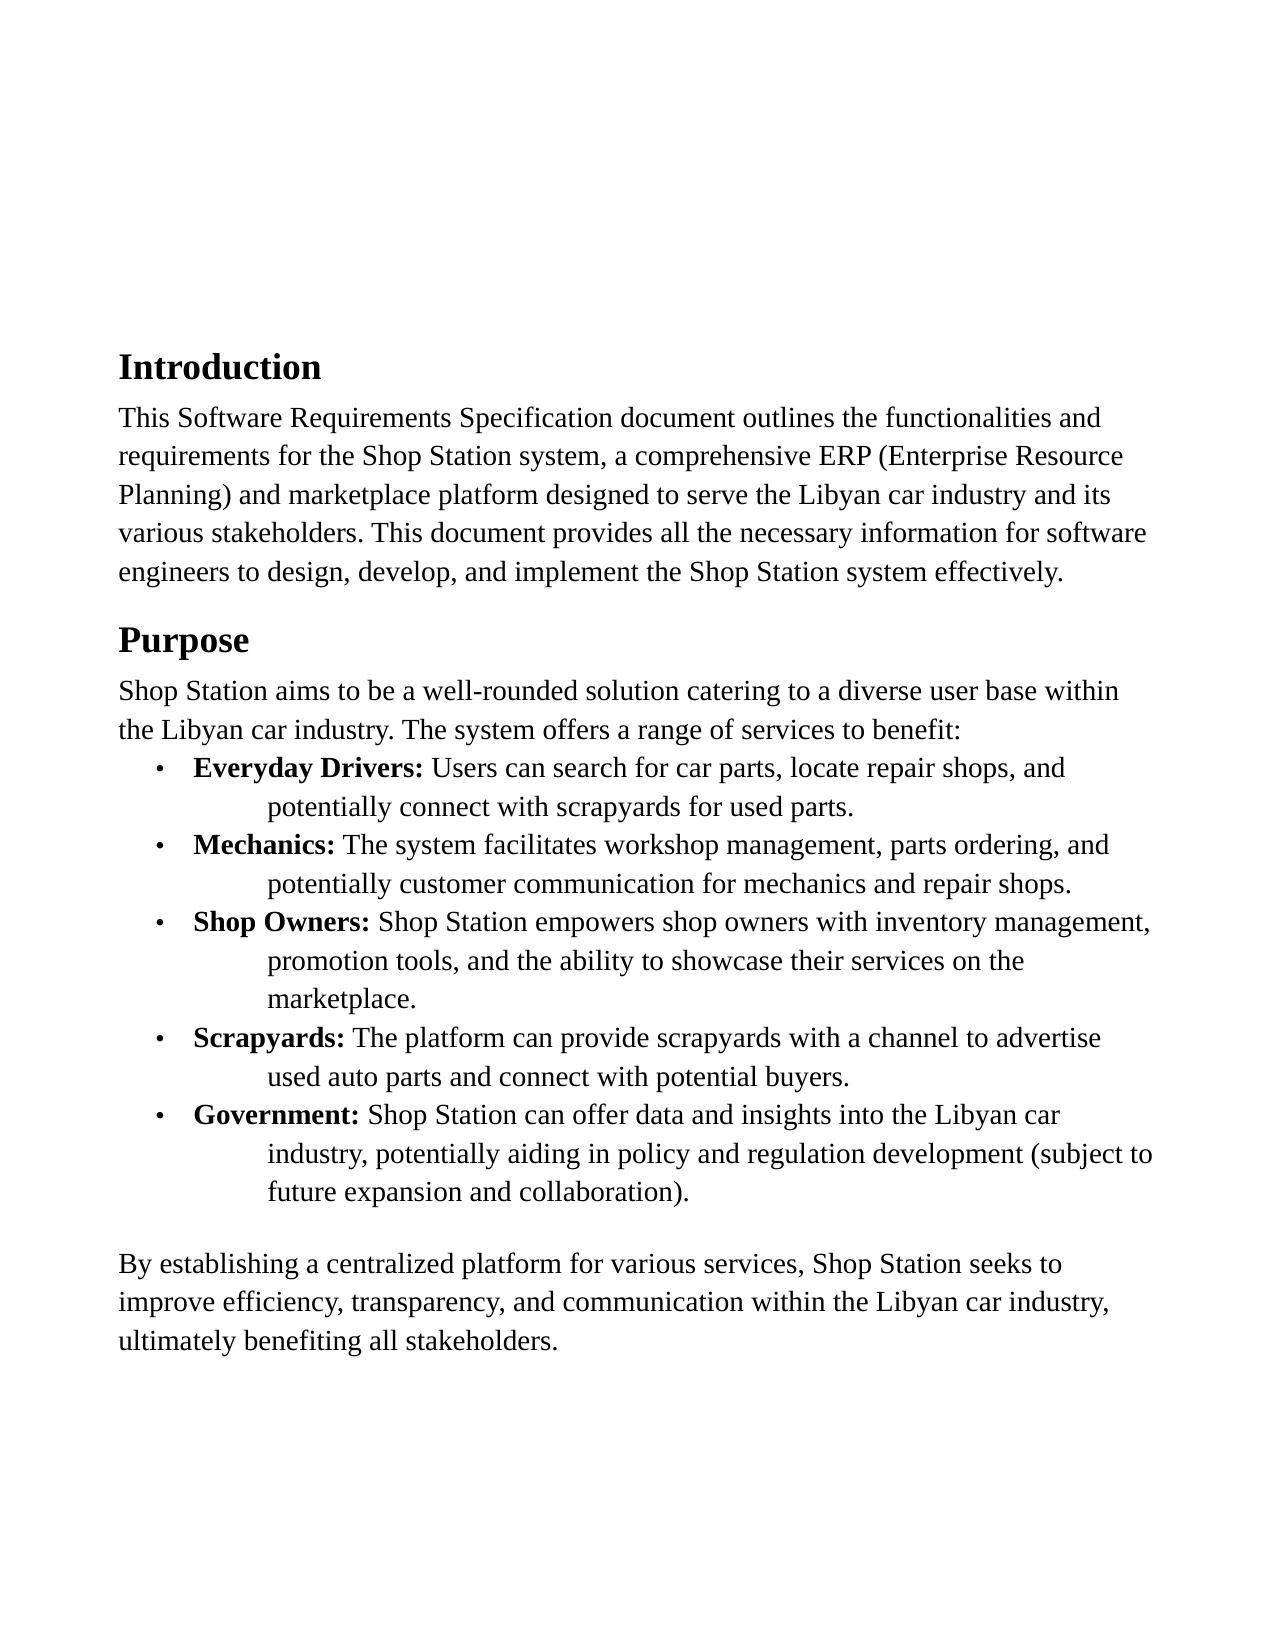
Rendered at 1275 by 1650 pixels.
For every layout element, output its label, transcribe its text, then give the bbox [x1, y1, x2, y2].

subtitle Purpose [118, 618, 1157, 661]
list Everyday Drivers: Users can search for car parts, locate repair shops, and potentially connect with scrapyards for used parts. [156, 750, 1157, 822]
list Scrapyards: The platform can provide scrapyards with a channel to advertise used auto parts and connect with potential buyers. [156, 1020, 1157, 1092]
list Mechanics: The system facilitates workshop management, parts ordering, and potentially customer communication for mechanics and repair shops. [156, 827, 1157, 899]
subtitle Introduction [118, 344, 1157, 387]
text By establishing a centralized platform for various services, Shop Station seeks to improve efficiency, transparency, and communication within the Libyan car industry, ultimately benefiting all stakeholders. [118, 1246, 1157, 1357]
text This Software Requirements Specification document outlines the functionalities and requirements for the Shop Station system, a comprehensive ERP (Enterprise Resource Planning) and marketplace platform designed to serve the Libyan car industry and its various stakeholders. This document provides all the necessary information for software engineers to design, develop, and implement the Shop Station system effectively. [118, 400, 1157, 588]
list Shop Owners: Shop Station empowers shop owners with inventory management, promotion tools, and the ability to showcase their services on the marketplace. [156, 904, 1157, 1015]
list Government: Shop Station can offer data and insights into the Libyan car industry, potentially aiding in policy and regulation development (subject to future expansion and collaboration). [156, 1097, 1157, 1208]
text Shop Station aims to be a well-rounded solution catering to a diverse user base within the Libyan car industry. The system offers a range of services to benefit: [118, 673, 1157, 745]
